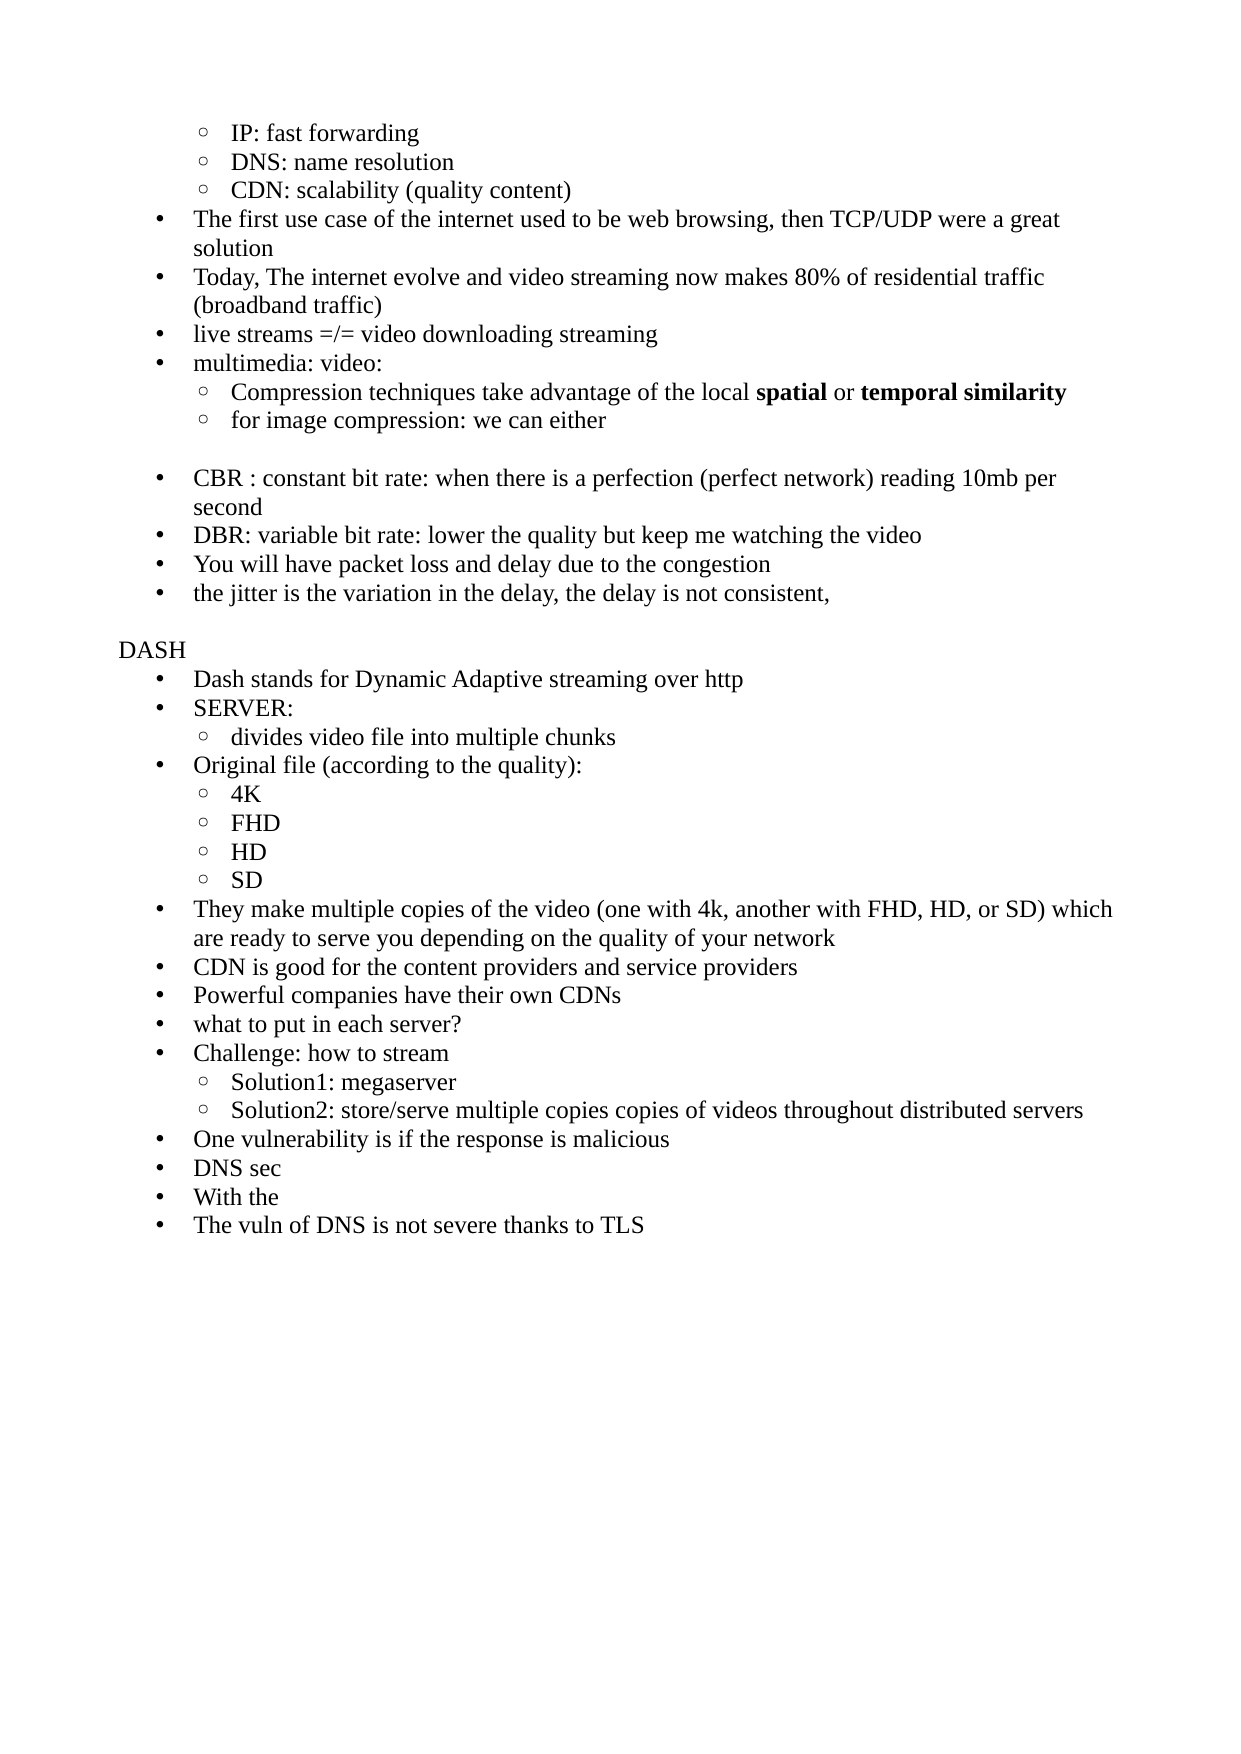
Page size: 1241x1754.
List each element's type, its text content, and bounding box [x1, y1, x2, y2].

list Solution2: store/serve multiple copies copies of videos throughout distributed servers [193, 1096, 1122, 1124]
list FHD [193, 808, 1122, 837]
list Dash stands for Dynamic Adaptive streaming over http [156, 664, 1122, 693]
list CDN: scalability (quality content) [193, 176, 1122, 204]
list You will have packet loss and delay due to the congestion [156, 549, 1122, 578]
list divides video file into multiple chunks [193, 722, 1122, 751]
list Today, The internet evolve and video streaming now makes 80% of residential traffic (broadband traffic) [156, 262, 1122, 319]
list DNS: name resolution [193, 147, 1122, 176]
list One vulnerability is if the response is malicious [156, 1124, 1122, 1153]
list Challenge: how to stream [156, 1038, 1122, 1067]
list live streams =/= video downloading streaming [156, 319, 1122, 348]
list Solution1: megaserver [193, 1067, 1122, 1096]
list the jitter is the variation in the delay, the delay is not consistent, [156, 578, 1122, 607]
list The vuln of DNS is not severe thanks to TLS [156, 1211, 1122, 1239]
list IP: fast forwarding [193, 118, 1122, 147]
list 4K [193, 779, 1122, 808]
list Compression techniques take advantage of the local spatial or temporal similarity [193, 377, 1122, 406]
list what to put in each server? [156, 1009, 1122, 1038]
list CBR : constant bit rate: when there is a perfection (perfect network) reading 10mb per second [156, 463, 1122, 521]
list DBR: variable bit rate: lower the quality but keep me watching the video [156, 521, 1122, 549]
list Original file (according to the quality): [156, 751, 1122, 779]
list They make multiple copies of the video (one with 4k, another with FHD, HD, or SD) which are ready to serve you depending on the quality of your network [156, 894, 1122, 952]
list for image compression: we can either [193, 406, 1122, 434]
list CDN is good for the content providers and service providers [156, 952, 1122, 981]
list Powerful companies have their own CDNs [156, 981, 1122, 1009]
list multimedia: video: [156, 348, 1122, 377]
list DNS sec [156, 1153, 1122, 1182]
list HD [193, 837, 1122, 866]
text DASH [118, 636, 1122, 664]
list SD [193, 866, 1122, 894]
list SERVER: [156, 693, 1122, 722]
list With the [156, 1182, 1122, 1211]
list The first use case of the internet used to be web browsing, then TCP/UDP were a great solution [156, 204, 1122, 262]
